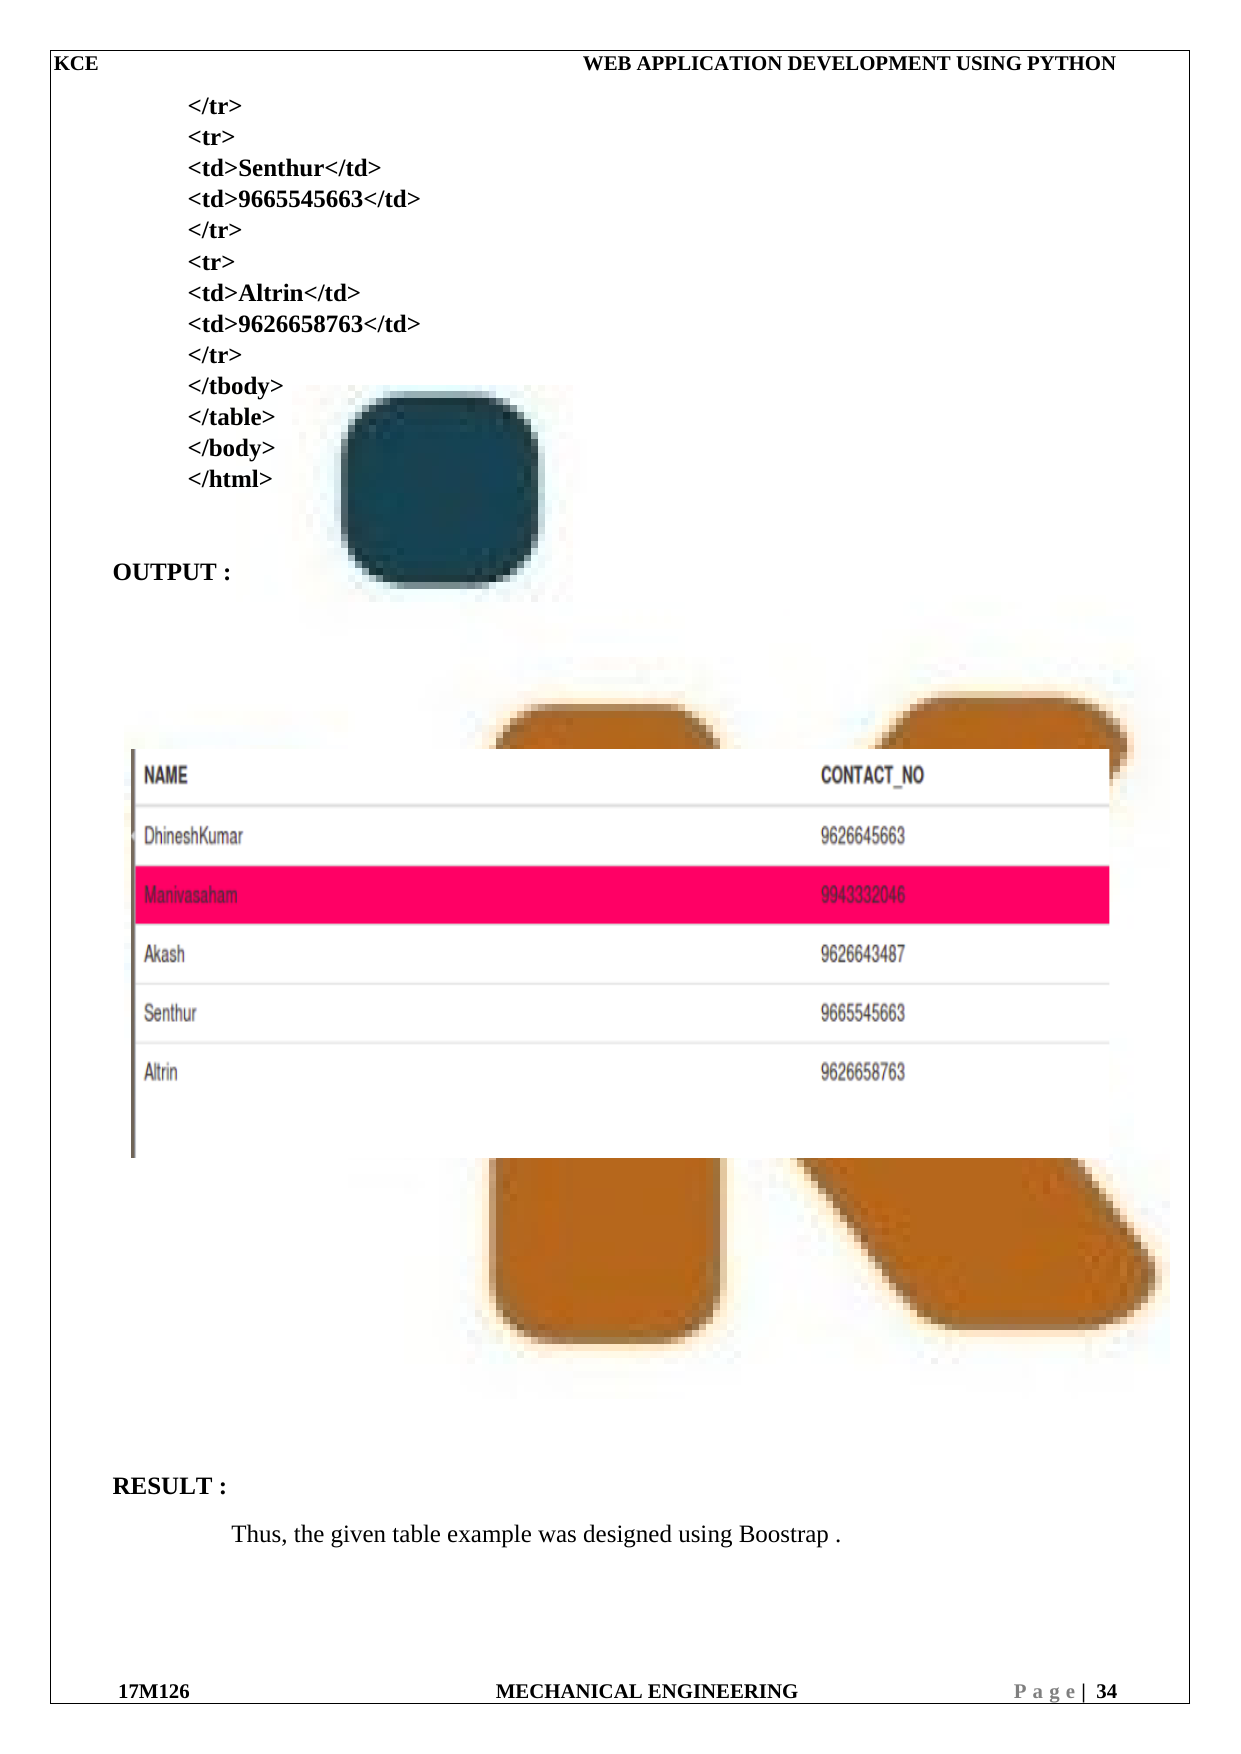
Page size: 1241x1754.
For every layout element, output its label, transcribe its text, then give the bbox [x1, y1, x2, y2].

text <tr> [112, 122, 1181, 151]
text <td>Senthur</td> [112, 153, 1181, 182]
text </tr> [112, 216, 1181, 244]
text <td>Altrin</td> [112, 278, 1181, 306]
text <td>9626658763</td> [112, 309, 1181, 337]
text </body> [112, 433, 1181, 462]
picture [124, 586, 1170, 1399]
text RESULT : [112, 1471, 1181, 1500]
text <tr> [112, 247, 1181, 275]
text <td>9665545663</td> [112, 184, 1181, 213]
text </tbody> [112, 371, 1181, 399]
text </tr> [112, 340, 1181, 368]
text OUTPUT : [112, 557, 1181, 586]
text </tr> [112, 91, 1181, 120]
picture [124, 493, 1170, 557]
text </html> [112, 464, 1181, 493]
text </table> [112, 402, 1181, 431]
text Thus, the given table example was designed using Boostrap . [112, 1519, 1181, 1547]
